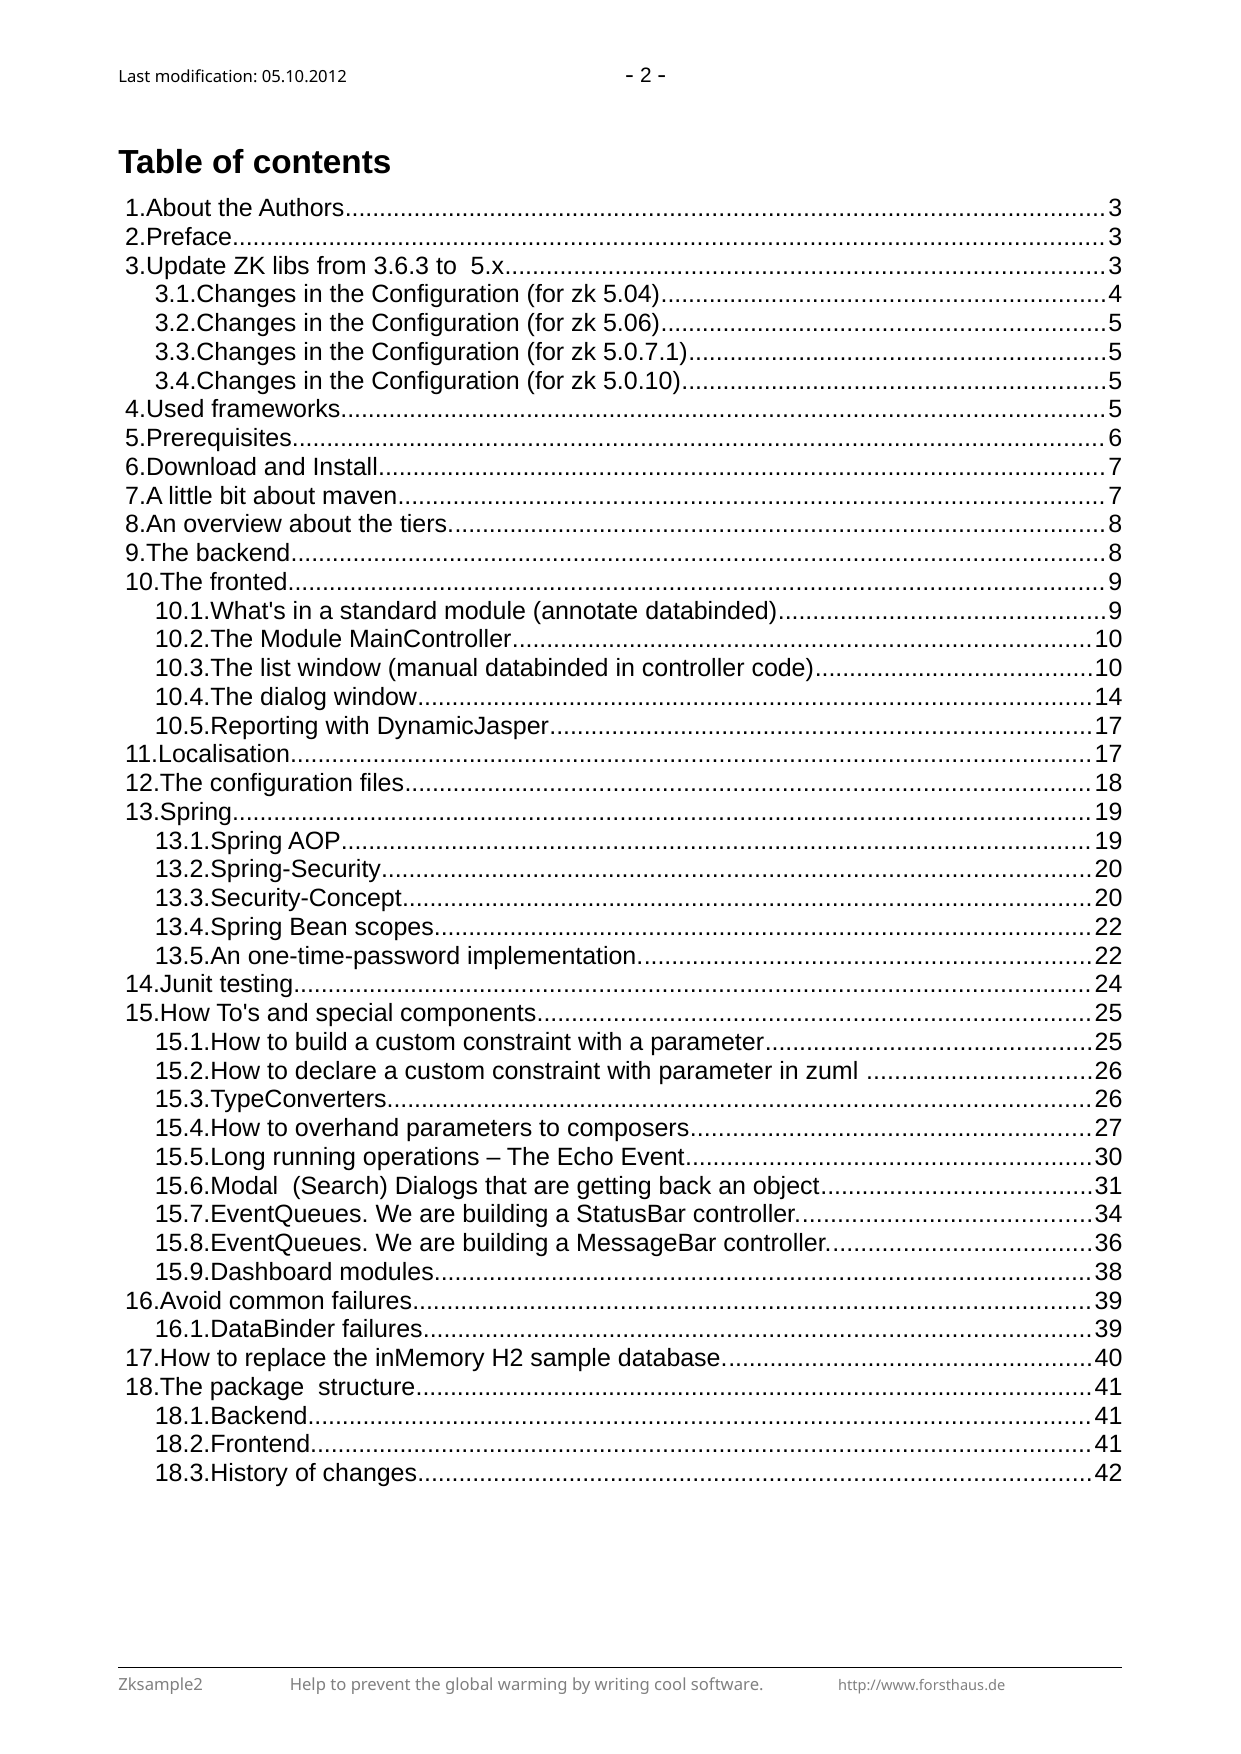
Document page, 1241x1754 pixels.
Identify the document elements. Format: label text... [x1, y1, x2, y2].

text 11.Localisation 17 [118, 739, 1122, 768]
text 15.3.TypeConverters 26 [148, 1084, 1122, 1113]
text 15.9.Dashboard modules 38 [148, 1257, 1122, 1286]
text 15.8.EventQueues. We are building a MessageBar controller. 36 [148, 1228, 1122, 1257]
text 8.An overview about the tiers. 8 [118, 509, 1122, 538]
text 13.2.Spring-Security 20 [148, 854, 1122, 883]
text 18.1.Backend 41 [148, 1401, 1122, 1429]
text 3.4.Changes in the Configuration (for zk 5.0.10) 5 [148, 366, 1122, 394]
text 10.1.What's in a standard module (annotate databinded) 9 [148, 596, 1122, 624]
text 6.Download and Install 7 [118, 452, 1122, 481]
text 15.7.EventQueues. We are building a StatusBar controller. 34 [148, 1199, 1122, 1228]
text 3.Update ZK libs from 3.6.3 to 5.x 3 [118, 251, 1122, 279]
text 10.The fronted 9 [118, 567, 1122, 596]
text 7.A little bit about maven 7 [118, 481, 1122, 509]
text 15.6.Modal (Search) Dialogs that are getting back an object 31 [148, 1171, 1122, 1199]
text 10.4.The dialog window 14 [148, 682, 1122, 711]
subtitle Table of contents [118, 142, 1122, 181]
text 3.3.Changes in the Configuration (for zk 5.0.7.1) 5 [148, 337, 1122, 366]
text 15.5.Long running operations – The Echo Event 30 [148, 1142, 1122, 1171]
text 16.Avoid common failures 39 [118, 1286, 1122, 1314]
text 9.The backend 8 [118, 538, 1122, 567]
text 1.About the Authors 3 [118, 193, 1122, 222]
text 13.4.Spring Bean scopes 22 [148, 912, 1122, 941]
text 16.1.DataBinder failures 39 [148, 1314, 1122, 1343]
text 13.5.An one-time-password implementation. 22 [148, 941, 1122, 969]
text 12.The configuration files 18 [118, 768, 1122, 797]
text 3.2.Changes in the Configuration (for zk 5.06) 5 [148, 308, 1122, 337]
text 15.2.How to declare a custom constraint with parameter in zuml 26 [148, 1056, 1122, 1084]
text 18.3.History of changes 42 [148, 1458, 1122, 1487]
text 3.1.Changes in the Configuration (for zk 5.04) 4 [148, 279, 1122, 308]
text 10.2.The Module MainController 10 [148, 624, 1122, 653]
text 14.Junit testing 24 [118, 969, 1122, 998]
text 15.4.How to overhand parameters to composers 27 [148, 1113, 1122, 1142]
text 13.Spring 19 [118, 797, 1122, 826]
text 10.5.Reporting with DynamicJasper 17 [148, 711, 1122, 739]
text 15.How To's and special components 25 [118, 998, 1122, 1027]
text 4.Used frameworks 5 [118, 394, 1122, 423]
text 2.Preface 3 [118, 222, 1122, 251]
text 13.1.Spring AOP 19 [148, 826, 1122, 854]
text 15.1.How to build a custom constraint with a parameter 25 [148, 1027, 1122, 1056]
text 18.2.Frontend 41 [148, 1429, 1122, 1458]
text 18.The package structure 41 [118, 1372, 1122, 1401]
text 17.How to replace the inMemory H2 sample database. 40 [118, 1343, 1122, 1372]
text 5.Prerequisites 6 [118, 423, 1122, 452]
text 13.3.Security-Concept 20 [148, 883, 1122, 912]
text 10.3.The list window (manual databinded in controller code) 10 [148, 653, 1122, 682]
